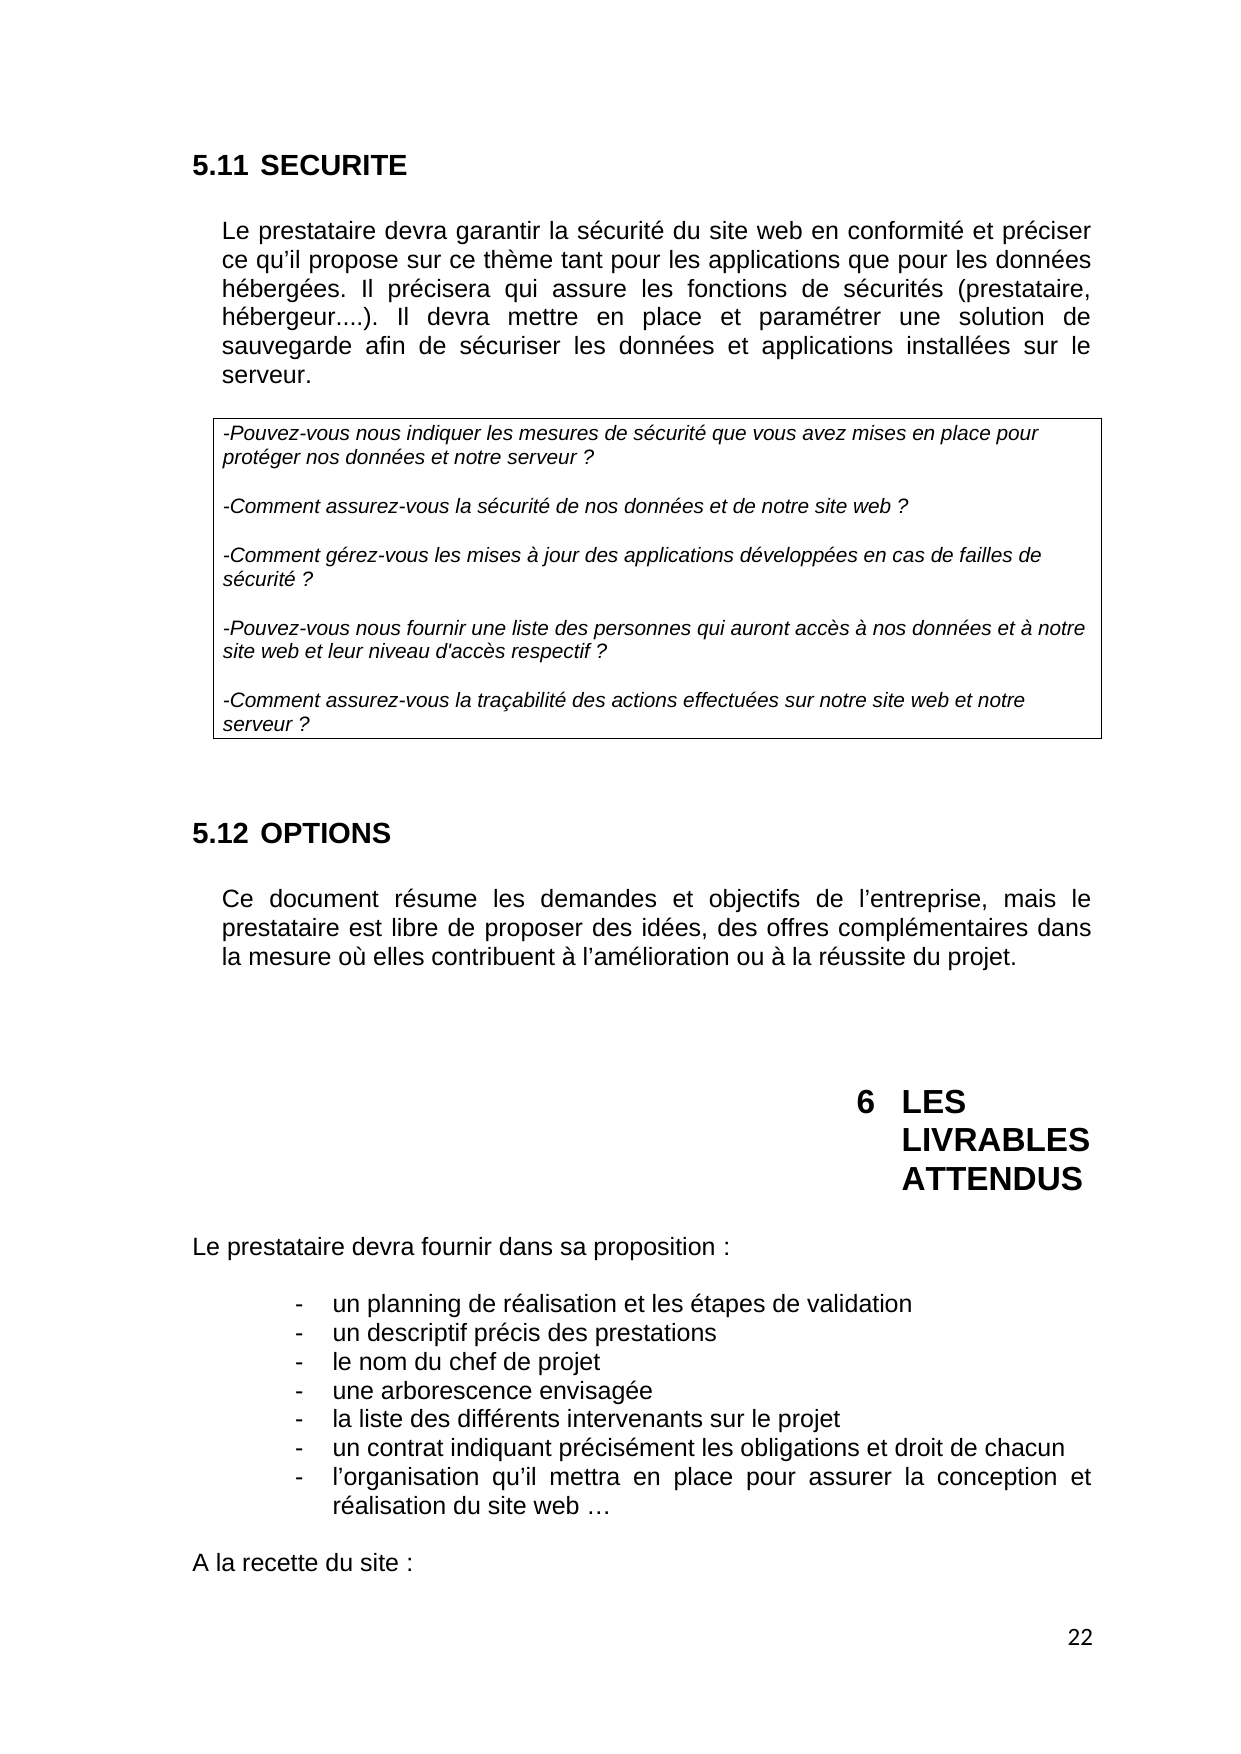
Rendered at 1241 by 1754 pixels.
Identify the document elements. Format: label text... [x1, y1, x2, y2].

text -Comment assurez-vous la traçabilité des actions effectuées sur notre site web et notre serveur ? [214, 685, 1101, 738]
text Le prestataire devra fournir dans sa proposition : [192, 1232, 1093, 1261]
text -Pouvez-vous nous indiquer les mesures de sécurité que vous avez mises en place pour protéger nos données et notre serveur ? [214, 419, 1101, 468]
subtitle OPTIONS [192, 816, 1093, 849]
list le nom du chef de projet [295, 1347, 1093, 1376]
text A la recette du site : [192, 1548, 1093, 1577]
text -Comment gérez-vous les mises à jour des applications développées en cas de failles de sécurité ? [214, 539, 1101, 590]
text Le prestataire devra garantir la sécurité du site web en conformité et préciser ce qu’il propose sur ce thème tant pour les applications que pour les données hébergées. Il précisera qui assure les fonctions de sécurités (prestataire, hébergeur....). Il devra mettre en place et paramétrer une solution de sauvegarde afin de sécuriser les données et applications installées sur le serveur. [222, 216, 1093, 389]
subtitle LES LIVRABLES ATTENDUS [856, 1082, 1093, 1197]
text -Pouvez-vous nous fournir une liste des personnes qui auront accès à nos données et à notre site web et leur niveau d'accès respectif ? [214, 612, 1101, 663]
list un contrat indiquant précisément les obligations et droit de chacun [295, 1433, 1093, 1462]
list un planning de réalisation et les étapes de validation [295, 1289, 1093, 1318]
list un descriptif précis des prestations [295, 1318, 1093, 1347]
subtitle SECURITE [192, 148, 1093, 181]
list la liste des différents intervenants sur le projet [295, 1404, 1093, 1433]
list une arborescence envisagée [295, 1376, 1093, 1404]
text Ce document résume les demandes et objectifs de l’entreprise, mais le prestataire est libre de proposer des idées, des offres complémentaires dans la mesure où elles contribuent à l’amélioration ou à la réussite du projet. [222, 884, 1093, 970]
list l’organisation qu’il mettra en place pour assurer la conception et réalisation du site web … [295, 1462, 1093, 1519]
text -Comment assurez-vous la sécurité de nos données et de notre site web ? [214, 490, 1101, 517]
